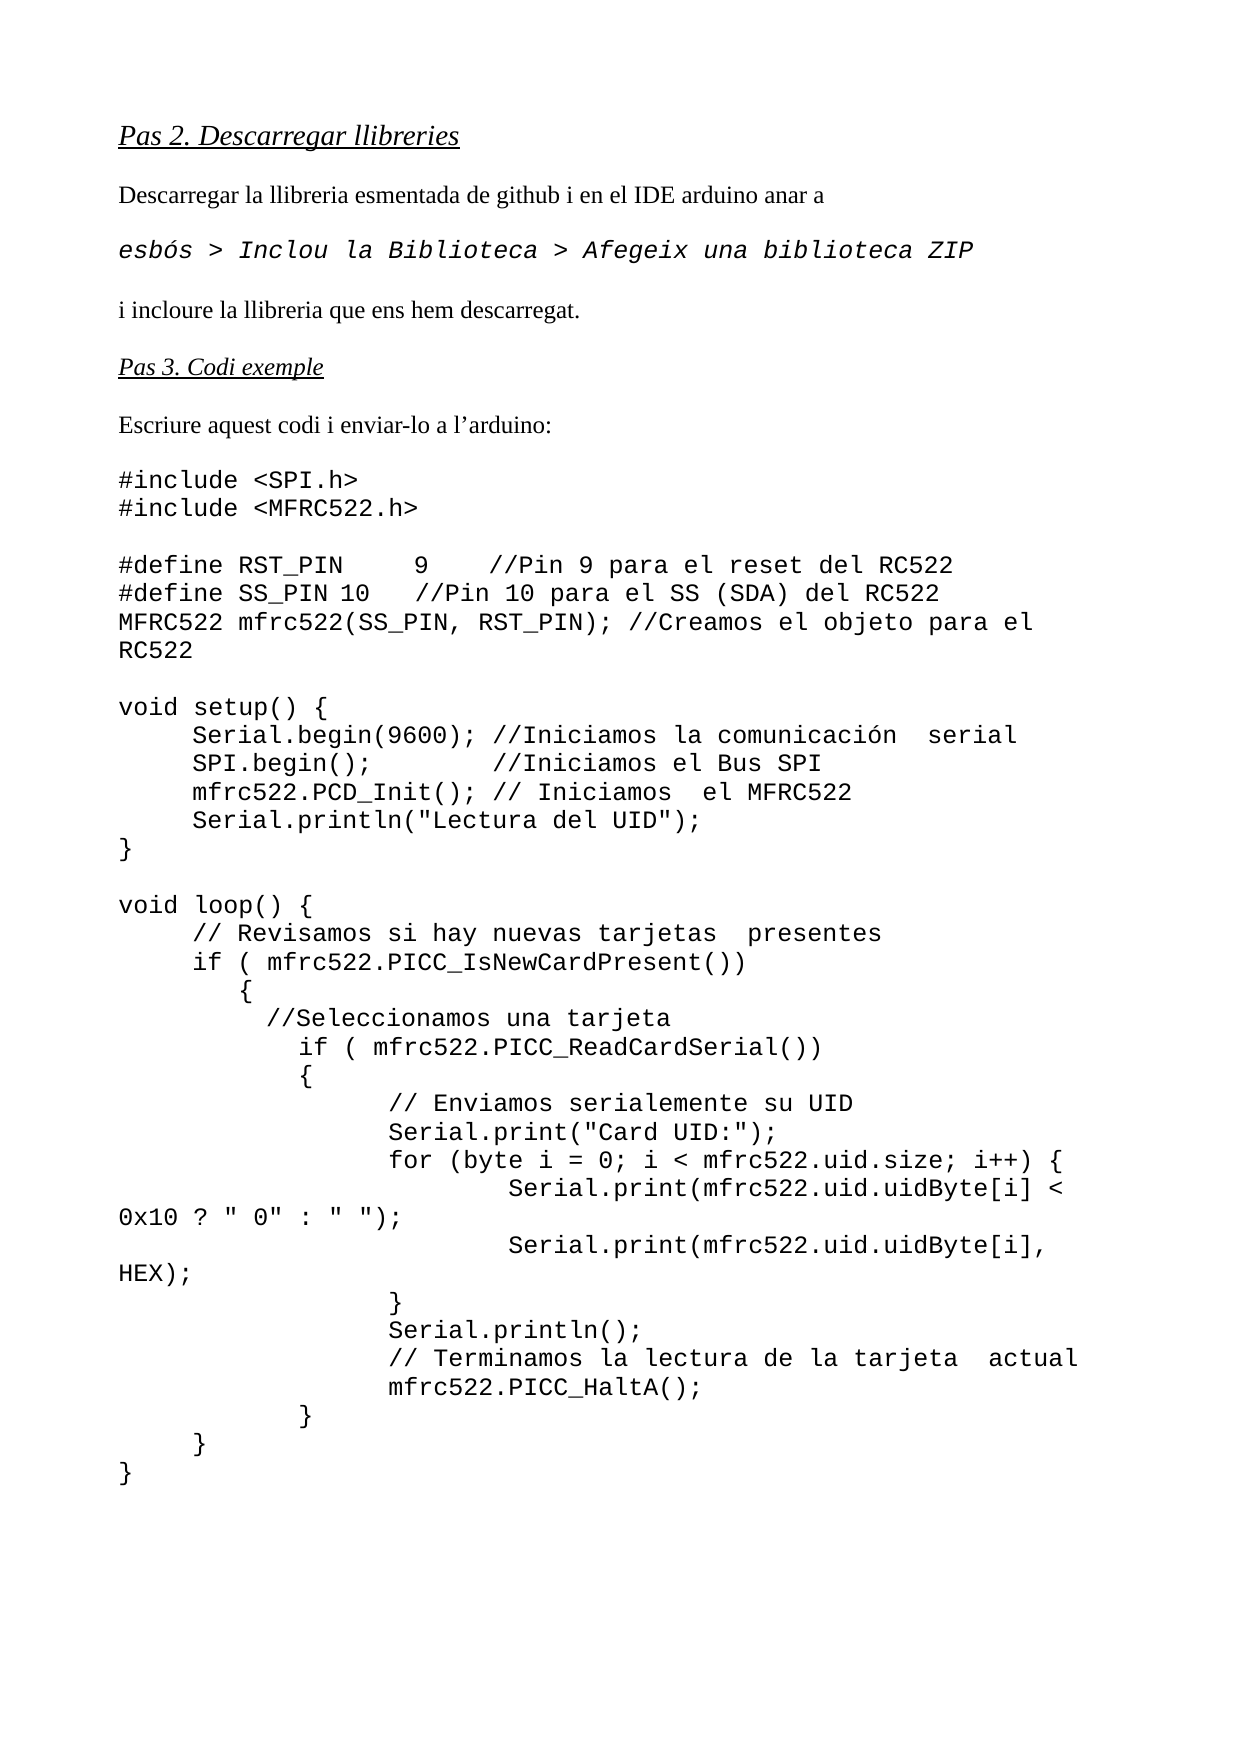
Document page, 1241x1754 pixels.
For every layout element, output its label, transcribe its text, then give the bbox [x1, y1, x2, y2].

text i incloure la llibreria que ens hem descarregat. [118, 295, 1122, 324]
text Pas 3. Codi exemple [118, 352, 1122, 381]
text void loop() { [118, 892, 1122, 921]
text #define SS_PIN 10 //Pin 10 para el SS (SDA) del RC522 [118, 581, 1122, 609]
text } [118, 1289, 1122, 1317]
text Serial.print(mfrc522.uid.uidByte[i], HEX); [118, 1232, 1122, 1289]
text } [118, 1431, 1122, 1459]
text MFRC522 mfrc522(SS_PIN, RST_PIN); //Creamos el objeto para el RC522 [118, 609, 1122, 666]
text } [118, 1402, 1122, 1431]
text #include <MFRC522.h> [118, 496, 1122, 524]
text Pas 2. Descarregar llibreries [118, 118, 1122, 152]
text Serial.println(); [118, 1317, 1122, 1346]
text #include <SPI.h> [118, 467, 1122, 496]
text Descarregar la llibreria esmentada de github i en el IDE arduino anar a [118, 180, 1122, 238]
text esbós > Inclou la Biblioteca > Afegeix una biblioteca ZIP [118, 238, 1122, 266]
text mfrc522.PCD_Init(); // Iniciamos el MFRC522 [118, 779, 1122, 807]
text //Seleccionamos una tarjeta [118, 1006, 1122, 1034]
text mfrc522.PICC_HaltA(); [118, 1374, 1122, 1402]
text // Revisamos si hay nuevas tarjetas presentes [118, 921, 1122, 949]
text } [118, 836, 1122, 864]
text Serial.begin(9600); //Iniciamos la comunicación serial [118, 722, 1122, 751]
text if ( mfrc522.PICC_ReadCardSerial()) [118, 1034, 1122, 1062]
text } [118, 1459, 1122, 1487]
text Serial.println("Lectura del UID"); [118, 807, 1122, 836]
text if ( mfrc522.PICC_IsNewCardPresent()) [118, 949, 1122, 977]
text Escriure aquest codi i enviar-lo a l’arduino: [118, 410, 1122, 439]
text Serial.print(mfrc522.uid.uidByte[i] < 0x10 ? " 0" : " "); [118, 1176, 1122, 1232]
text #define RST_PIN 9 //Pin 9 para el reset del RC522 [118, 552, 1122, 581]
text Serial.print("Card UID:"); [118, 1119, 1122, 1147]
text void setup() { [118, 694, 1122, 722]
text // Enviamos serialemente su UID [118, 1091, 1122, 1119]
text for (byte i = 0; i < mfrc522.uid.size; i++) { [118, 1147, 1122, 1176]
text // Terminamos la lectura de la tarjeta actual [118, 1346, 1122, 1374]
text SPI.begin(); //Iniciamos el Bus SPI [118, 751, 1122, 779]
text { [118, 977, 1122, 1006]
text { [118, 1062, 1122, 1091]
